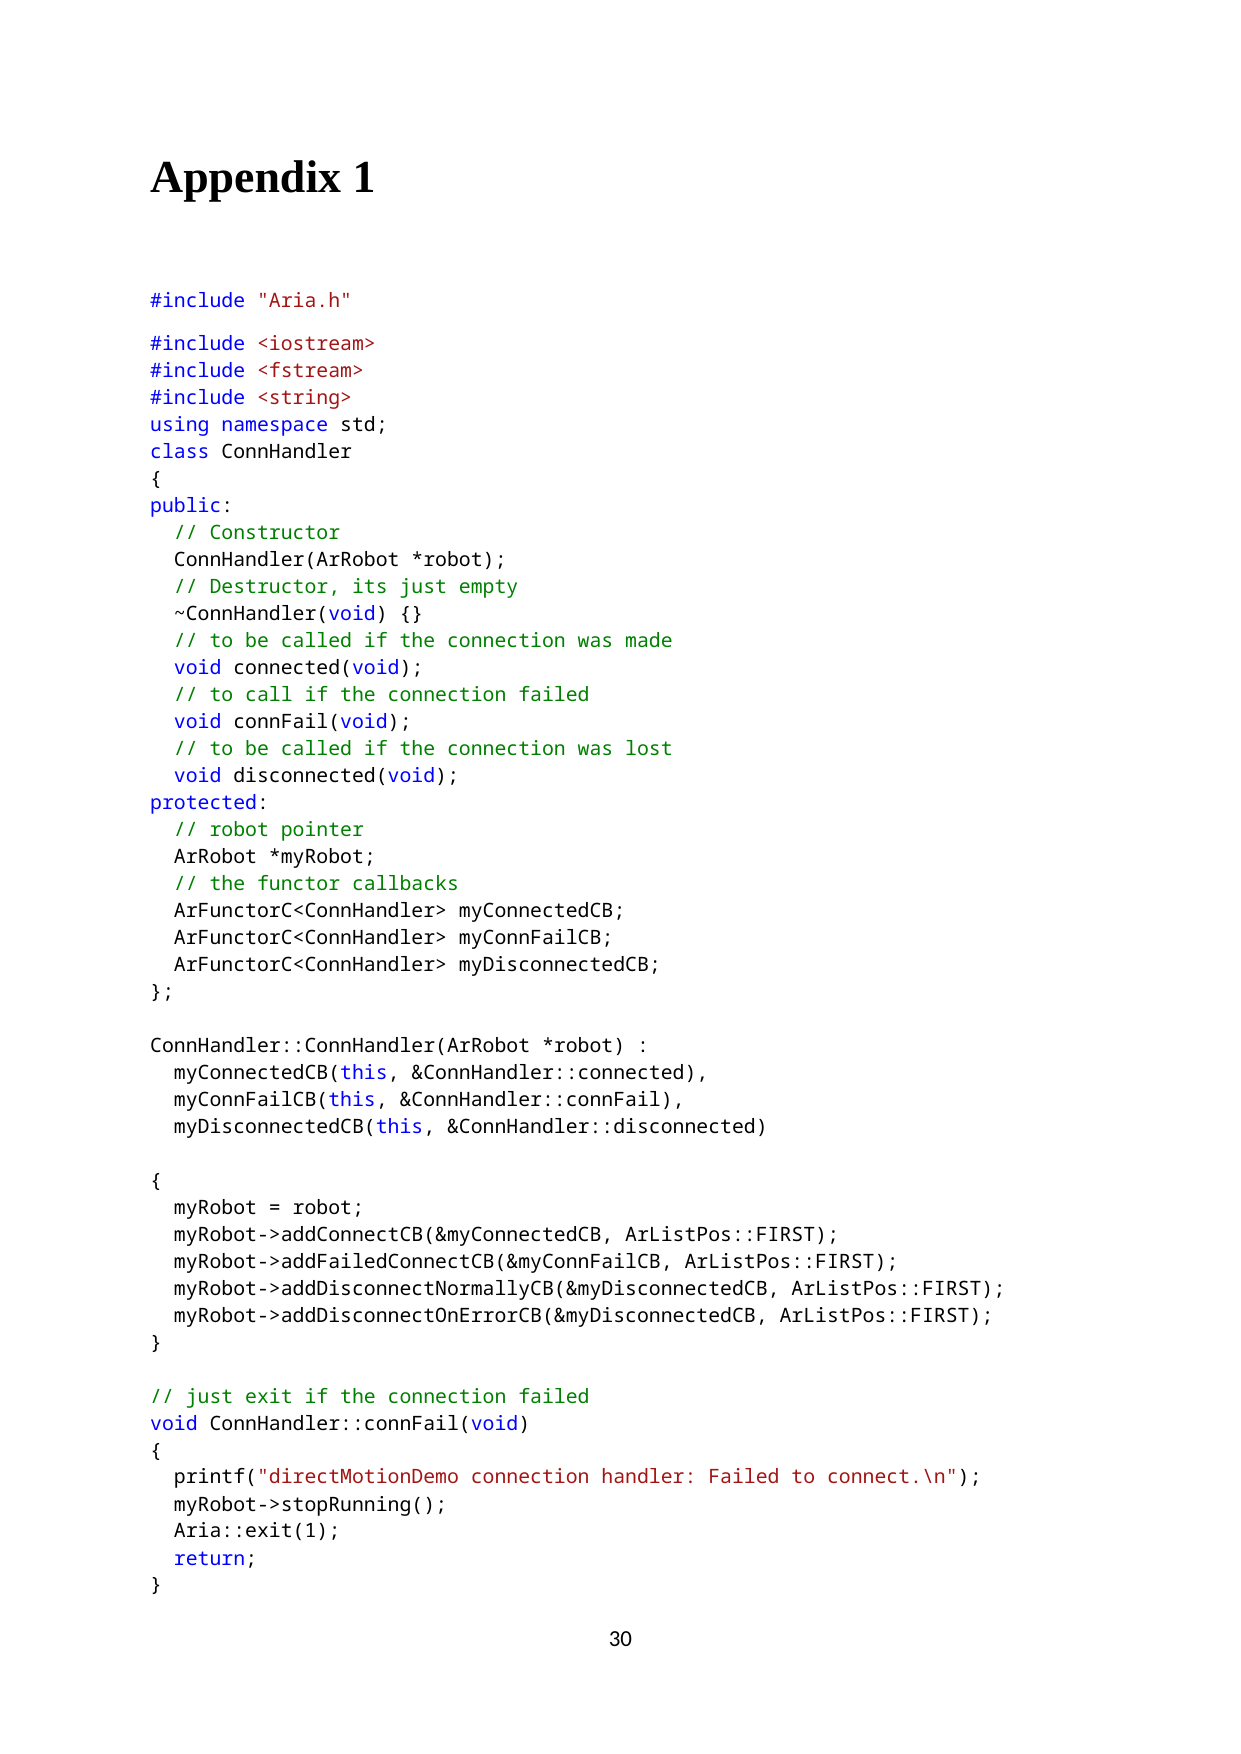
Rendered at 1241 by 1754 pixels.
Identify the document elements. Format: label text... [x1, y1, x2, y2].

text ArFunctorC<ConnHandler> myConnectedCB; [150, 896, 1090, 923]
text } [150, 1571, 1090, 1598]
text myRobot->addFailedConnectCB(&myConnFailCB, ArListPos::FIRST); [150, 1247, 1090, 1274]
text // to call if the connection failed [150, 680, 1090, 707]
text class ConnHandler [150, 438, 1090, 464]
text } [150, 1328, 1090, 1355]
text void connFail(void); [150, 707, 1090, 734]
text ~ConnHandler(void) {} [150, 599, 1090, 626]
text // robot pointer [150, 815, 1090, 842]
text myRobot->addDisconnectOnErrorCB(&myDisconnectedCB, ArListPos::FIRST); [150, 1301, 1090, 1328]
text myDisconnectedCB(this, &ConnHandler::disconnected) [150, 1112, 1090, 1139]
text myConnectedCB(this, &ConnHandler::connected), [150, 1058, 1090, 1085]
text #include <string> [150, 384, 1090, 411]
text myRobot->addDisconnectNormallyCB(&myDisconnectedCB, ArListPos::FIRST); [150, 1274, 1090, 1301]
text // Destructor, its just empty [150, 572, 1090, 599]
text myRobot = robot; [150, 1193, 1090, 1220]
text #include "Aria.h" [150, 286, 1090, 313]
text protected: [150, 788, 1090, 815]
text using namespace std; [150, 411, 1090, 438]
text // to be called if the connection was lost [150, 734, 1090, 761]
text void ConnHandler::connFail(void) [150, 1409, 1090, 1436]
text void disconnected(void); [150, 761, 1090, 788]
text printf("directMotionDemo connection handler: Failed to connect.\n"); [150, 1463, 1090, 1490]
text }; [150, 977, 1090, 1004]
text // Constructor [150, 518, 1090, 546]
text // just exit if the connection failed [150, 1382, 1090, 1409]
text // to be called if the connection was made [150, 626, 1090, 653]
text myConnFailCB(this, &ConnHandler::connFail), [150, 1085, 1090, 1112]
text ConnHandler(ArRobot *robot); [150, 546, 1090, 572]
text #include <fstream> [150, 357, 1090, 384]
text void connected(void); [150, 653, 1090, 680]
text { [150, 1166, 1090, 1193]
text #include <iostream> [150, 330, 1090, 357]
text Aria::exit(1); [150, 1517, 1090, 1544]
text myRobot->stopRunning(); [150, 1490, 1090, 1517]
text ArFunctorC<ConnHandler> myDisconnectedCB; [150, 950, 1090, 977]
text // the functor callbacks [150, 869, 1090, 896]
text ArFunctorC<ConnHandler> myConnFailCB; [150, 923, 1090, 950]
text return; [150, 1544, 1090, 1571]
text { [150, 1436, 1090, 1463]
text ConnHandler::ConnHandler(ArRobot *robot) : [150, 1031, 1090, 1058]
text public: [150, 492, 1090, 518]
text ArRobot *myRobot; [150, 842, 1090, 869]
text { [150, 464, 1090, 492]
text Appendix 1 [150, 150, 1090, 203]
text myRobot->addConnectCB(&myConnectedCB, ArListPos::FIRST); [150, 1220, 1090, 1247]
